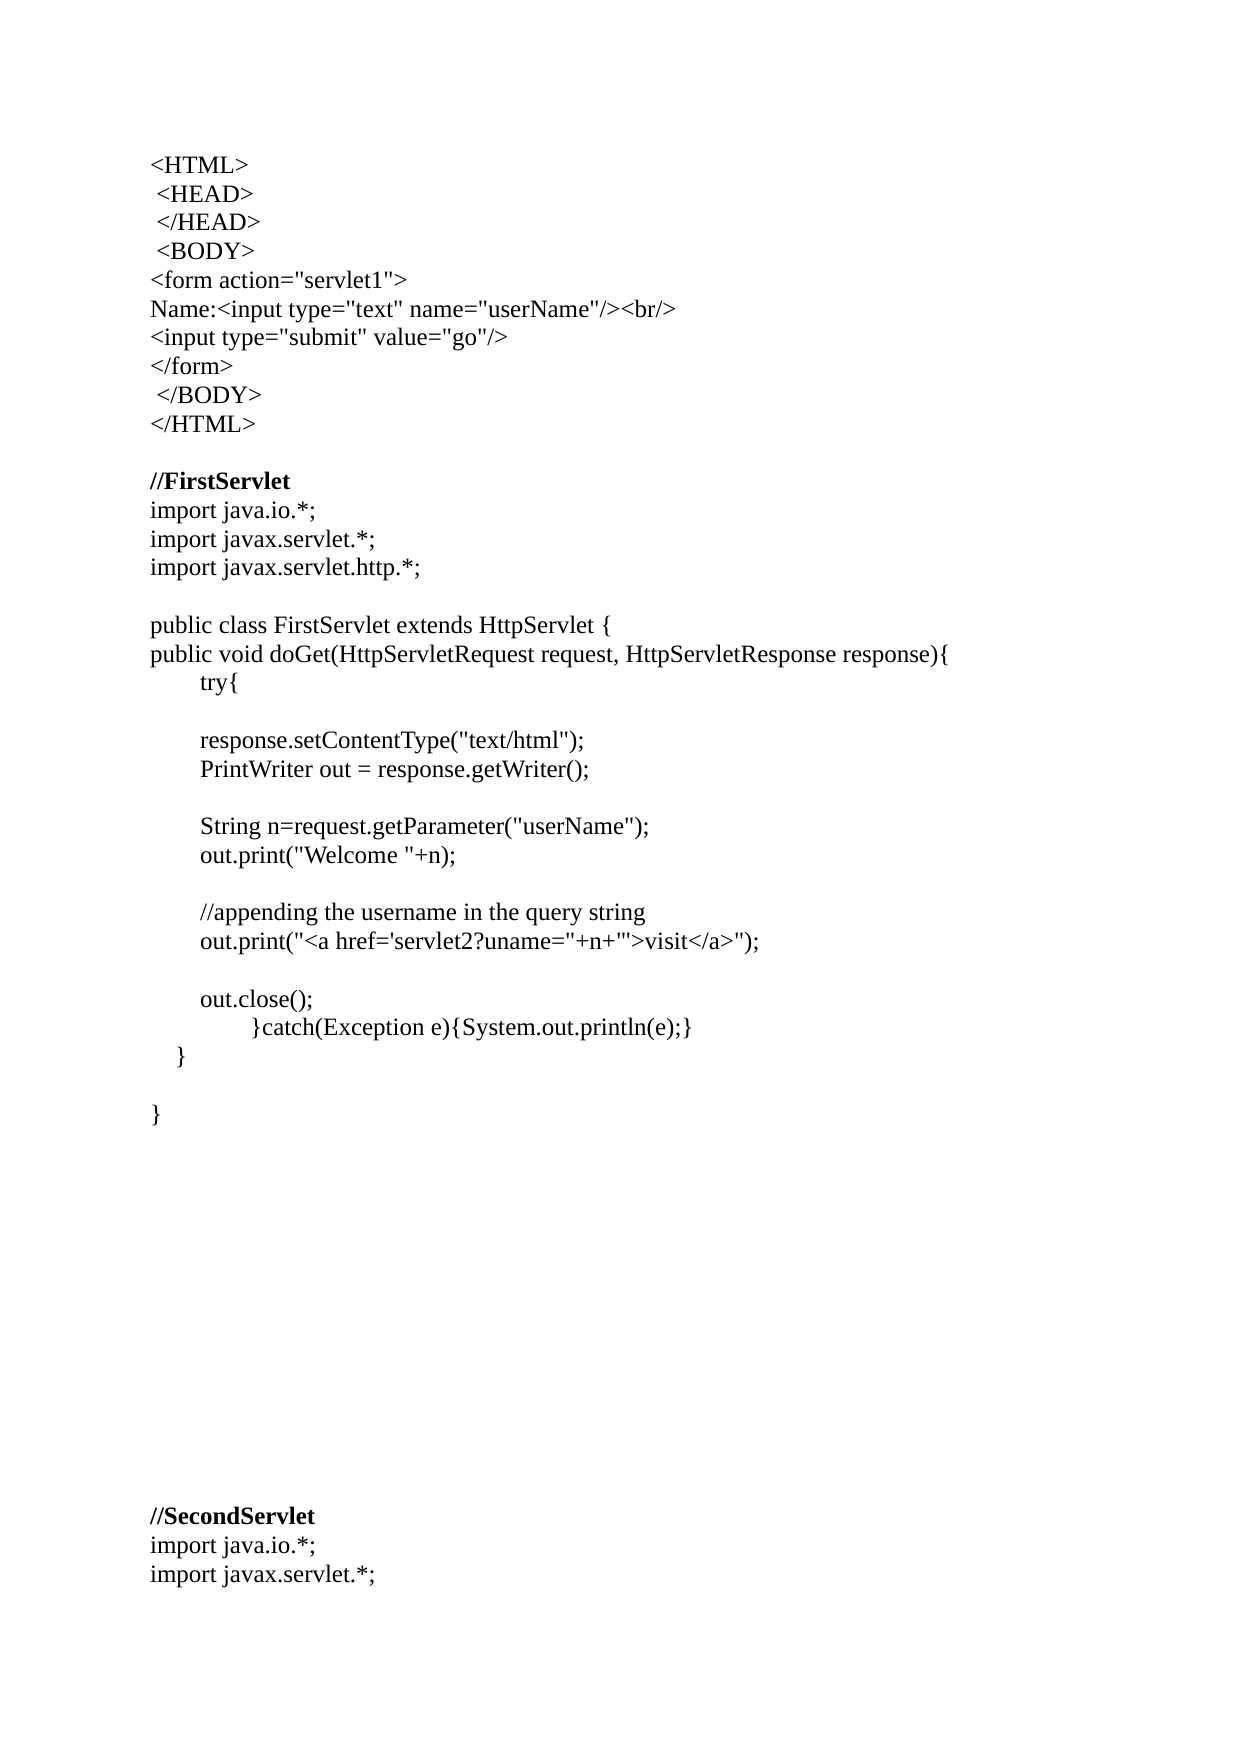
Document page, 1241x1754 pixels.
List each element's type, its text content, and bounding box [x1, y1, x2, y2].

text //appending the username in the query string [150, 897, 1090, 926]
text </HTML> [150, 409, 1090, 437]
text //SecondServlet [150, 1501, 1090, 1530]
text import javax.servlet.http.*; [150, 552, 1090, 581]
text response.setContentType("text/html"); [150, 725, 1090, 754]
text Name:<input type="text" name="userName"/><br/> [150, 294, 1090, 322]
text <BODY> [150, 236, 1090, 265]
text } [150, 1099, 1090, 1127]
text PrintWriter out = response.getWriter(); [150, 754, 1090, 782]
text import javax.servlet.*; [150, 1559, 1090, 1587]
text }catch(Exception e){System.out.println(e);} [150, 1012, 1090, 1041]
text } [150, 1041, 1090, 1070]
text String n=request.getParameter("userName"); [150, 811, 1090, 840]
text import javax.servlet.*; [150, 524, 1090, 552]
text <HEAD> [150, 179, 1090, 207]
text </form> [150, 351, 1090, 380]
text out.close(); [150, 984, 1090, 1012]
text <form action="servlet1"> [150, 265, 1090, 294]
text import java.io.*; [150, 495, 1090, 524]
text </BODY> [150, 380, 1090, 409]
text out.print("Welcome "+n); [150, 840, 1090, 869]
text <HTML> [150, 150, 1090, 179]
text public class FirstServlet extends HttpServlet { [150, 610, 1090, 639]
text <input type="submit" value="go"/> [150, 322, 1090, 351]
text public void doGet(HttpServletRequest request, HttpServletResponse response){ [150, 639, 1090, 667]
text import java.io.*; [150, 1530, 1090, 1559]
text </HEAD> [150, 207, 1090, 236]
text try{ [150, 667, 1090, 696]
text //FirstServlet [150, 466, 1090, 495]
text out.print("<a href='servlet2?uname="+n+"'>visit</a>"); [150, 926, 1090, 955]
